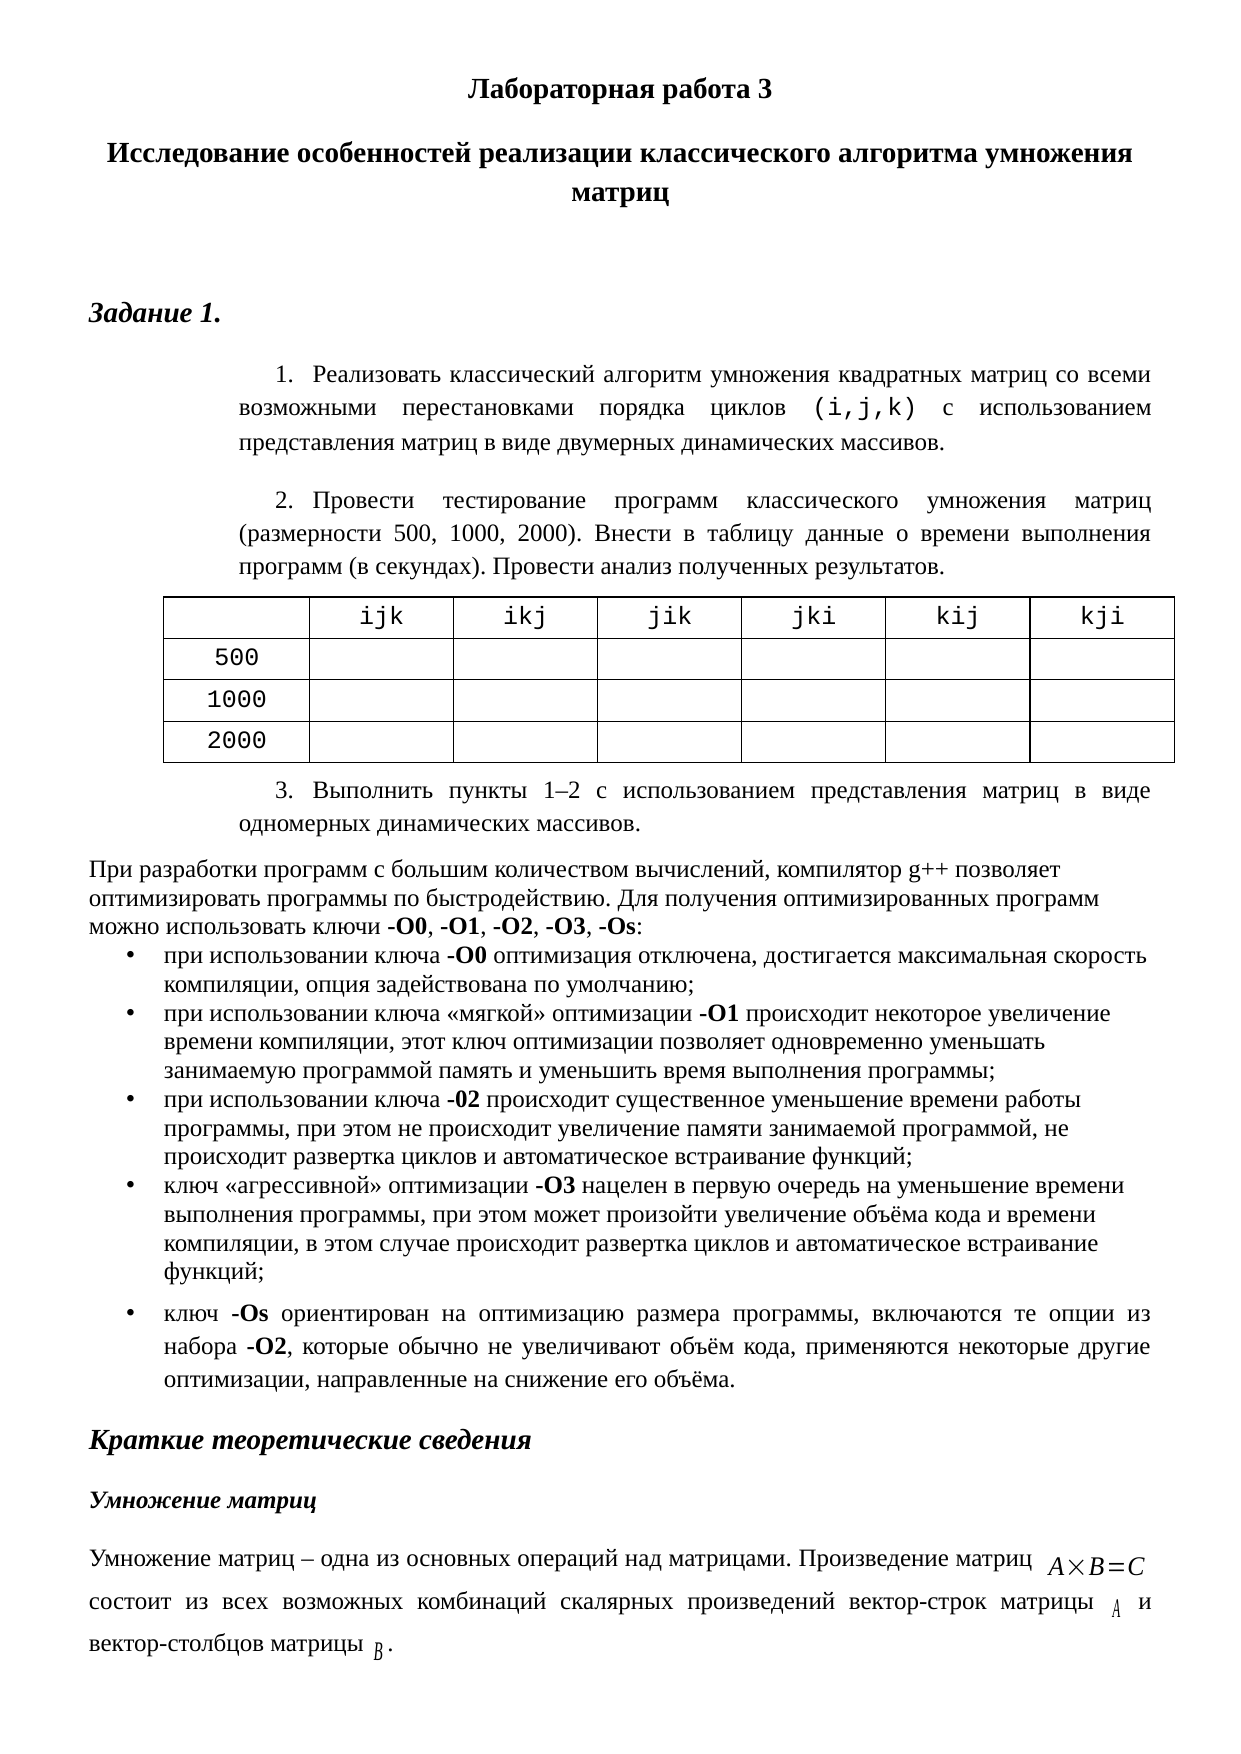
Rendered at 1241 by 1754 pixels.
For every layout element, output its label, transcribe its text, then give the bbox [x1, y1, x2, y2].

table_cell [454, 639, 597, 679]
list Провести тестирование программ классического умножения матриц (размерности 500, 1000, 2000). Внести в таблицу данные о времени выполнения программ (в секундах). Провести анализ полученных результатов. [201, 485, 1152, 580]
table_cell [310, 680, 453, 721]
table_header jki [742, 598, 885, 638]
table_cell [886, 680, 1029, 721]
text Исследование особенностей реализации классического алгоритма умножения матриц [89, 135, 1152, 207]
table_cell [742, 639, 885, 679]
text Лабораторная работа 3 [89, 72, 1152, 105]
table_cell [310, 639, 453, 679]
table_cell 2000 [164, 722, 309, 762]
list ключ «агрессивной» оптимизации -O3 нацелен в первую очередь на уменьшение времени выполнения программы, при этом может произойти увеличение объёма кода и времени компиляции, в этом случае происходит развертка циклов и автоматическое встраивание функций; [126, 1170, 1152, 1285]
list при использовании ключа -O0 оптимизация отключена, достигается максимальная скорость компиляции, опция задействована по умолчанию; [126, 940, 1152, 998]
list при использовании ключа -02 происходит существенное уменьшение времени работы программы, при этом не происходит увеличение памяти занимаемой программой, не происходит развертка циклов и автоматическое встраивание функций; [126, 1084, 1152, 1170]
table_cell [454, 722, 597, 762]
list ключ -Os ориентирован на оптимизацию размера программы, включаются те опции из набора -O2, которые обычно не увеличивают объём кода, применяются некоторые другие оптимизации, направленные на снижение его объёма. [126, 1298, 1152, 1392]
table_cell [454, 680, 597, 721]
table_cell 500 [164, 639, 309, 679]
table_header ikj [454, 598, 597, 638]
table_cell [598, 722, 741, 762]
table_cell [742, 722, 885, 762]
text Умножение матриц [89, 1485, 1152, 1514]
table_cell [1031, 680, 1174, 721]
list Выполнить пункты 1–2 с использованием представления матриц в виде одномерных динамических массивов. [201, 775, 1152, 837]
table_header ijk [310, 598, 453, 638]
table_cell [742, 680, 885, 721]
table_cell [886, 722, 1029, 762]
table_cell [1031, 639, 1174, 679]
table_header kji [1031, 598, 1174, 638]
list Реализовать классический алгоритм умножения квадратных матриц со всеми возможными перестановками порядка циклов (i,j,k) с использованием представления матриц в виде двумерных динамических массивов. [201, 359, 1152, 456]
table_cell [310, 722, 453, 762]
table_header [164, 598, 309, 638]
text Задание 1. [89, 295, 1152, 329]
table_cell [1031, 722, 1174, 762]
table_cell 1000 [164, 680, 309, 721]
text Краткие теоретические сведения [89, 1422, 1152, 1455]
table_header kij [886, 598, 1029, 638]
table_cell [886, 639, 1029, 679]
text При разработки программ с большим количеством вычислений, компилятор g++ позволяет оптимизировать программы по быстродействию. Для получения оптимизированных программ можно использовать ключи -O0, -O1, -O2, -O3, -Os: [89, 854, 1152, 940]
list при использовании ключа «мягкой» оптимизации -O1 происходит некоторое увеличение времени компиляции, этот ключ оптимизации позволяет одновременно уменьшать занимаемую программой память и уменьшить время выполнения программы; [126, 998, 1152, 1084]
table_cell [598, 680, 741, 721]
text Умножение матриц – одна из основных операций над матрицами. Произведение матриц состоит из всех возможных комбинаций скалярных произведений вектор-строк матрицы и вектор-столбцов матрицы . [89, 1543, 1152, 1667]
table_header jik [598, 598, 741, 638]
table_cell [598, 639, 741, 679]
